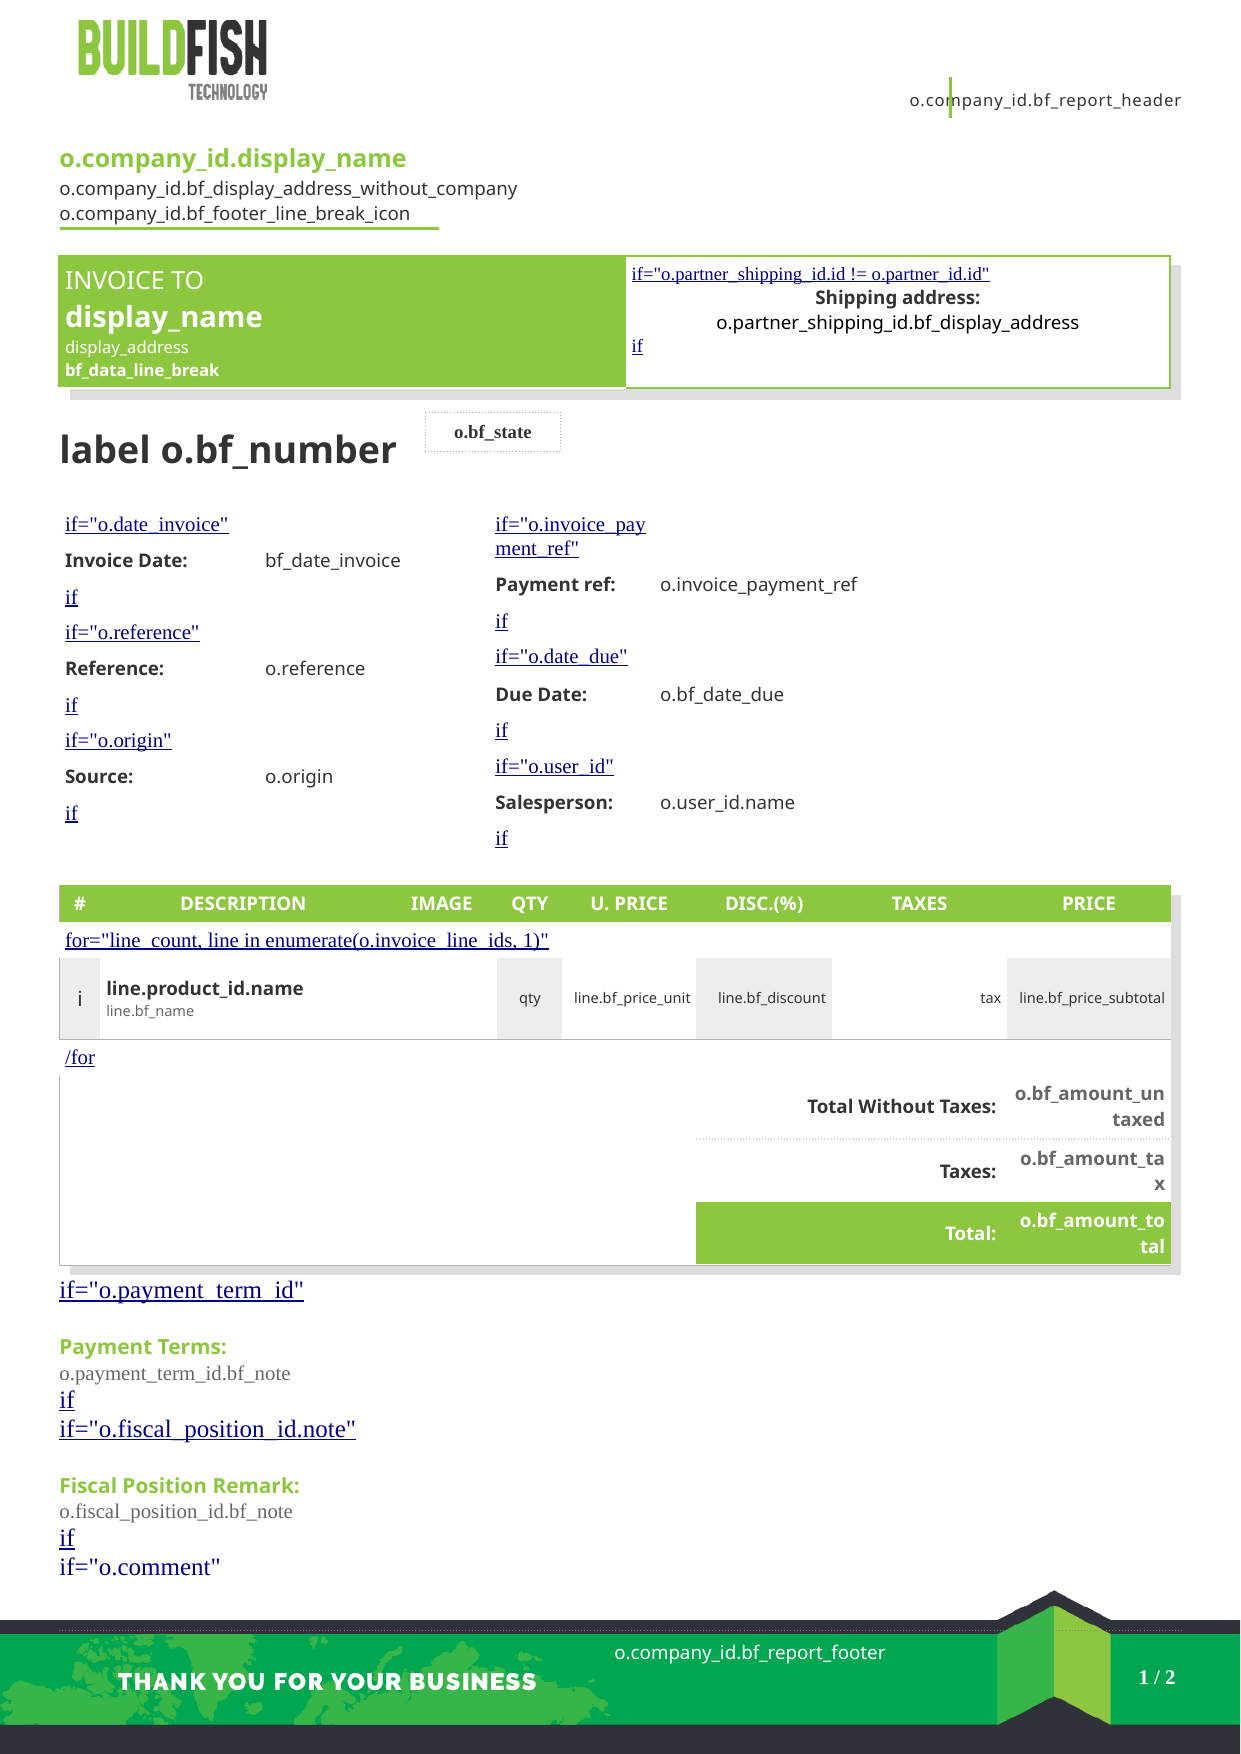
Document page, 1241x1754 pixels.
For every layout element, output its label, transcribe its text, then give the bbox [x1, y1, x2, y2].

text o.company_id.bf_display_address_without_company [59, 175, 1181, 200]
table_cell if [489, 603, 654, 638]
table_header [478, 506, 489, 856]
table_header [259, 506, 478, 542]
table_cell line.product_id.name line.bf_name [100, 958, 386, 1039]
table_header U. PRICE [562, 885, 696, 922]
table_cell /for [59, 1040, 1171, 1075]
text if="o.fiscal_position_id.note" [59, 1414, 1181, 1442]
table_cell if [59, 579, 259, 614]
table_cell o.reference [259, 650, 478, 687]
table_cell [386, 958, 497, 1039]
table_cell o.user_id.name [654, 784, 1181, 821]
table_cell for="line_count, line in enumerate(o.invoice_line_ids, 1)" [59, 922, 1171, 957]
table_header PRICE [1007, 885, 1171, 922]
table_cell [259, 687, 478, 722]
table_cell if="o.user_id" [489, 748, 654, 783]
table_cell Source: [59, 758, 259, 795]
table_cell tax [832, 958, 1007, 1039]
table_header [654, 506, 1181, 566]
text o.bf_state [434, 421, 551, 442]
table_cell line.bf_price_subtotal [1007, 958, 1171, 1039]
table_header IMAGE [386, 885, 497, 922]
table_cell Total: [696, 1202, 1007, 1264]
table_cell [259, 579, 478, 614]
table_cell o.invoice_payment_ref [654, 566, 1181, 603]
text Fiscal Position Remark: [59, 1471, 1181, 1499]
text Payment Terms: [59, 1332, 1181, 1361]
text if="o.comment" [59, 1552, 1181, 1581]
table_header if="o.partner_shipping_id.id != o.partner_id.id" Shipping address: o.partner_shipping_id.bf_display_address if [626, 257, 1169, 387]
text label o.bf_number [59, 400, 1181, 478]
table_header if="o.invoice_payment_ref" [489, 506, 654, 566]
text if="o.payment_term_id" [59, 1275, 1181, 1304]
text o.company_id.display_name [59, 141, 1181, 175]
table_header if="o.date_invoice" [59, 506, 259, 542]
table_header QTY [497, 885, 562, 922]
text o.payment_term_id.bf_note [59, 1361, 1181, 1385]
table_header DISC.(%) [696, 885, 832, 922]
table_cell o.bf_date_due [654, 676, 1181, 712]
table_cell if="o.reference" [59, 615, 259, 650]
table_cell bf_date_invoice [259, 542, 478, 579]
table_cell Total Without Taxes: [696, 1075, 1007, 1137]
table_cell Payment ref: [489, 566, 654, 603]
text if [59, 1385, 1181, 1414]
table_cell [654, 748, 1181, 783]
table_cell if [59, 795, 259, 831]
table_cell Taxes: [696, 1138, 1007, 1202]
table_header DESCRIPTION [100, 885, 386, 922]
table_cell Invoice Date: [59, 542, 259, 579]
table_cell [259, 615, 478, 650]
table_header # [60, 885, 100, 922]
table_cell [259, 795, 478, 831]
table_header [59, 831, 478, 856]
table_cell [259, 723, 478, 758]
table_cell if [489, 821, 654, 856]
table_cell if="o.date_due" [489, 639, 654, 676]
table_cell line.bf_price_unit [562, 958, 696, 1039]
table_cell if="o.origin" [59, 723, 259, 758]
table_cell o.origin [259, 758, 478, 795]
picture [0, 1588, 1241, 1754]
text o.company_id.bf_footer_line_break_icon [59, 200, 1181, 226]
table_cell if [59, 687, 259, 722]
table_cell o.bf_amount_untaxed [1007, 1075, 1171, 1137]
table_header INVOICE TO display_name display_address bf_data_line_break [60, 257, 626, 387]
table_cell [654, 639, 1181, 676]
table_cell Salesperson: [489, 784, 654, 821]
text if [59, 1523, 1181, 1552]
table_cell o.bf_amount_total [1007, 1202, 1171, 1264]
picture [78, 20, 267, 100]
table_cell Reference: [59, 650, 259, 687]
table_cell line.bf_discount [696, 958, 832, 1039]
table_cell [60, 1075, 696, 1137]
table_cell [654, 713, 1181, 748]
table_cell [60, 1138, 696, 1202]
table_cell [654, 603, 1181, 638]
table_cell Due Date: [489, 676, 654, 712]
table_header TAXES [832, 885, 1007, 922]
table_cell i [60, 958, 100, 1039]
table_cell [60, 1202, 696, 1264]
table_cell qty [497, 958, 562, 1039]
table_cell [654, 821, 1181, 856]
text o.fiscal_position_id.bf_note [59, 1499, 1181, 1523]
table_cell if [489, 713, 654, 748]
table_cell o.bf_amount_tax [1007, 1138, 1171, 1202]
